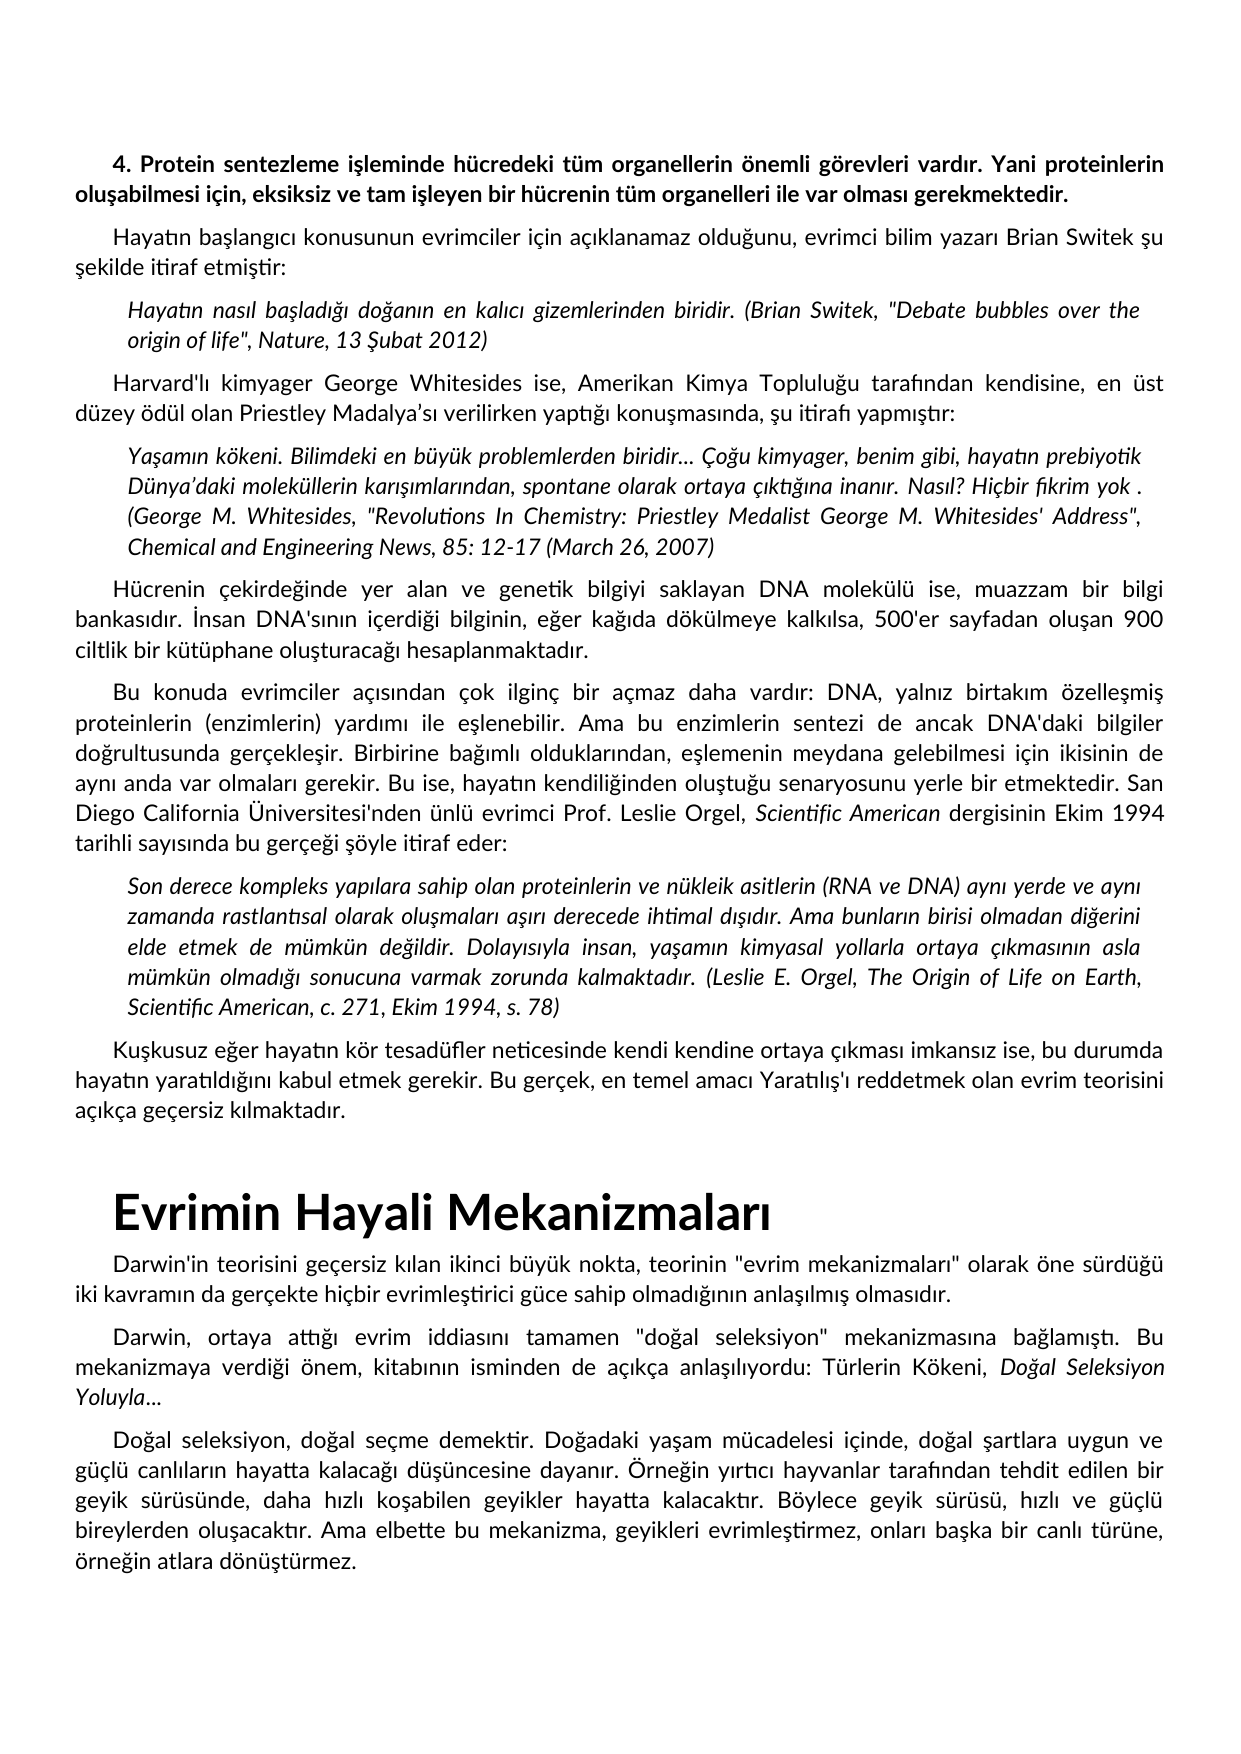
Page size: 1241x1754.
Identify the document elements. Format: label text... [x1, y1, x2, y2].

text Darwin, ortaya attığı evrim iddiasını tamamen "doğal seleksiyon" mekanizmasına bağlamıştı. Bu mekanizmaya verdiği önem, kitabının isminden de açıkça anlaşılıyordu: Türlerin Kökeni, Doğal Seleksiyon Yoluyla... [75, 1322, 1165, 1410]
text Bu konuda evrimciler açısından çok ilginç bir açmaz daha vardır: DNA, yalnız birtakım özelleşmiş proteinlerin (enzimlerin) yardımı ile eşlenebilir. Ama bu enzimlerin sentezi de ancak DNA'daki bilgiler doğrultusunda gerçekleşir. Birbirine bağımlı olduklarından, eşlemenin meydana gelebilmesi için ikisinin de aynı anda var olmaları gerekir. Bu ise, hayatın kendiliğinden oluştuğu senaryosunu yerle bir etmektedir. San Diego California Üniversitesi'nden ünlü evrimci Prof. Leslie Orgel, Scientific American dergisinin Ekim 1994 tarihli sayısında bu gerçeği şöyle itiraf eder: [75, 678, 1165, 857]
text Son derece kompleks yapılara sahip olan proteinlerin ve nükleik asitlerin (RNA ve DNA) aynı yerde ve aynı zamanda rastlantısal olarak oluşmaları aşırı derecede ihtimal dışıdır. Ama bunların birisi olmadan diğerini elde etmek de mümkün değildir. Dolayısıyla insan, yaşamın kimyasal yollarla ortaya çıkmasının asla mümkün olmadığı sonucuna varmak zorunda kalmaktadır. (Leslie E. Orgel, The Origin of Life on Earth, Scientific American, c. 271, Ekim 1994, s. 78) [127, 872, 1143, 1020]
text Doğal seleksiyon, doğal seçme demektir. Doğadaki yaşam mücadelesi içinde, doğal şartlara uygun ve güçlü canlıların hayatta kalacağı düşüncesine dayanır. Örneğin yırtıcı hayvanlar tarafından tehdit edilen bir geyik sürüsünde, daha hızlı koşabilen geyikler hayatta kalacaktır. Böylece geyik sürüsü, hızlı ve güçlü bireylerden oluşacaktır. Ama elbette bu mekanizma, geyikleri evrimleştirmez, onları başka bir canlı türüne, örneğin atlara dönüştürmez. [75, 1426, 1165, 1574]
text Harvard'lı kimyager George Whitesides ise, Amerikan Kimya Topluluğu tarafından kendisine, en üst düzey ödül olan Priestley Madalya’sı verilirken yaptığı konuşmasında, şu itirafı yapmıştır: [75, 369, 1165, 426]
text Hayatın nasıl başladığı doğanın en kalıcı gizemlerinden biridir. (Brian Switek, "Debate bubbles over the origin of life", Nature, 13 Şubat 2012) [127, 296, 1143, 353]
text Hayatın başlangıcı konusunun evrimciler için açıklanamaz olduğunu, evrimci bilim yazarı Brian Switek şu şekilde itiraf etmiştir: [75, 223, 1165, 281]
text 4. Protein sentezleme işleminde hücredeki tüm organellerin önemli görevleri vardır. Yani proteinlerin oluşabilmesi için, eksiksiz ve tam işleyen bir hücrenin tüm organelleri ile var olması gerekmektedir. [75, 150, 1165, 208]
subtitle Evrimin Hayali Mekanizmaları [112, 1181, 1165, 1241]
text Yaşamın kökeni. Bilimdeki en büyük problemlerden biridir... Çoğu kimyager, benim gibi, hayatın prebiyotik Dünya’daki moleküllerin karışımlarından, spontane olarak ortaya çıktığına inanır. Nasıl? Hiçbir fikrim yok . (George M. Whitesides, "Revolutions In Chemistry: Priestley Medalist George M. Whitesides' Address", Chemical and Engineering News, 85: 12-17 (March 26, 2007) [127, 442, 1143, 560]
text Darwin'in teorisini geçersiz kılan ikinci büyük nokta, teorinin "evrim mekanizmaları" olarak öne sürdüğü iki kavramın da gerçekte hiçbir evrimleştirici güce sahip olmadığının anlaşılmış olmasıdır. [75, 1249, 1165, 1307]
text Hücrenin çekirdeğinde yer alan ve genetik bilgiyi saklayan DNA molekülü ise, muazzam bir bilgi bankasıdır. İnsan DNA'sının içerdiği bilginin, eğer kağıda dökülmeye kalkılsa, 500'er sayfadan oluşan 900 ciltlik bir kütüphane oluşturacağı hesaplanmaktadır. [75, 575, 1165, 663]
text Kuşkusuz eğer hayatın kör tesadüfler neticesinde kendi kendine ortaya çıkması imkansız ise, bu durumda hayatın yaratıldığını kabul etmek gerekir. Bu gerçek, en temel amacı Yaratılış'ı reddetmek olan evrim teorisini açıkça geçersiz kılmaktadır. [75, 1035, 1165, 1123]
